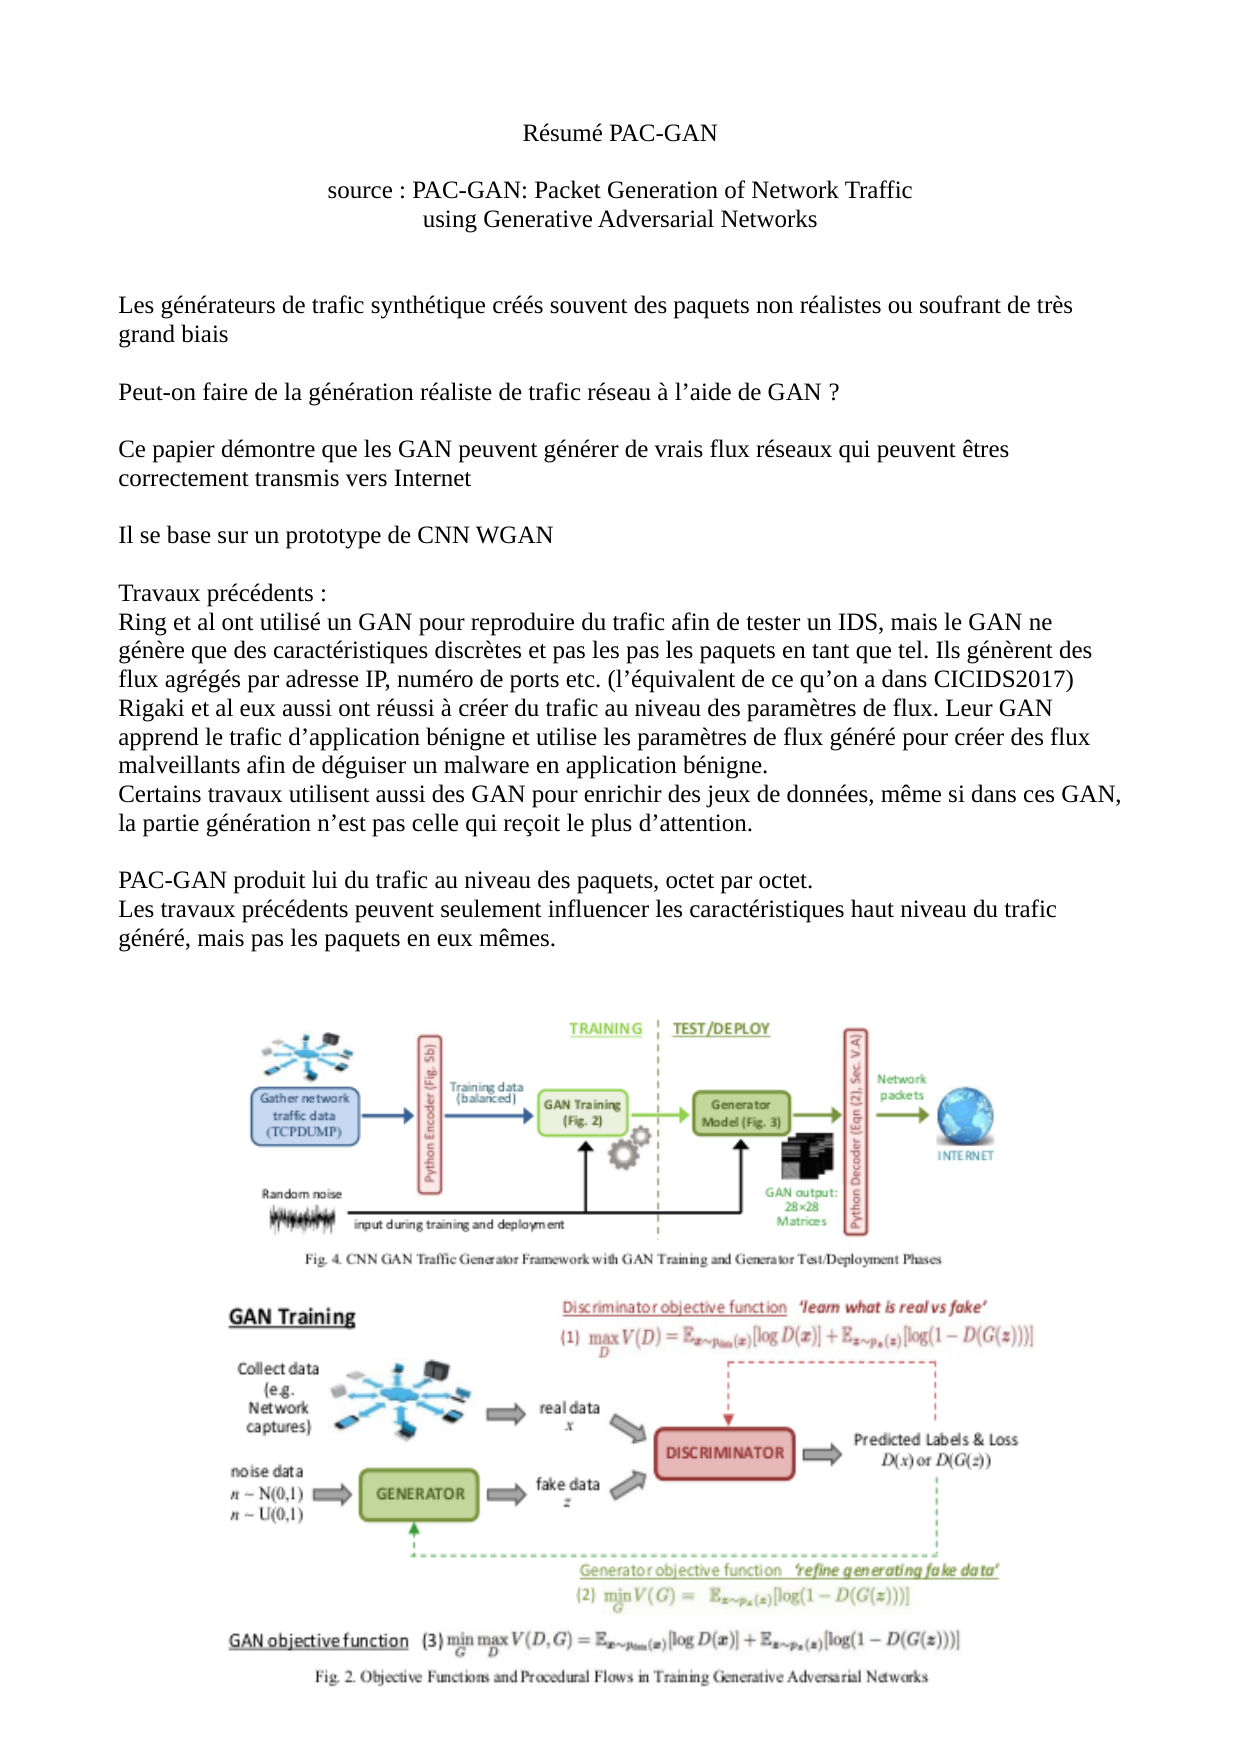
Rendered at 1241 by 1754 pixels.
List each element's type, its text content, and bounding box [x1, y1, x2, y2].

picture [189, 980, 1040, 1692]
text Il se base sur un prototype de CNN WGAN [118, 521, 1122, 549]
text source : PAC-GAN: Packet Generation of Network Traffic [118, 176, 1122, 204]
text Les générateurs de trafic synthétique créés souvent des paquets non réalistes ou soufrant de très grand biais [118, 291, 1122, 348]
text Ce papier démontre que les GAN peuvent générer de vrais flux réseaux qui peuvent êtres correctement transmis vers Internet [118, 434, 1122, 492]
text Travaux précédents : [118, 578, 1122, 607]
text Les travaux précédents peuvent seulement influencer les caractéristiques haut niveau du trafic généré, mais pas les paquets en eux mêmes. [118, 894, 1122, 952]
text Rigaki et al eux aussi ont réussi à créer du trafic au niveau des paramètres de flux. Leur GAN apprend le trafic d’application bénigne et utilise les paramètres de flux généré pour créer des flux malveillants afin de déguiser un malware en application bénigne. [118, 693, 1122, 779]
text Peut-on faire de la génération réaliste de trafic réseau à l’aide de GAN ? [118, 377, 1122, 406]
text Ring et al ont utilisé un GAN pour reproduire du trafic afin de tester un IDS, mais le GAN ne génère que des caractéristiques discrètes et pas les pas les paquets en tant que tel. Ils génèrent des flux agrégés par adresse IP, numéro de ports etc. (l’équivalent de ce qu’on a dans CICIDS2017) [118, 607, 1122, 693]
text PAC-GAN produit lui du trafic au niveau des paquets, octet par octet. [118, 866, 1122, 894]
text using Generative Adversarial Networks [118, 204, 1122, 233]
text Certains travaux utilisent aussi des GAN pour enrichir des jeux de données, même si dans ces GAN, la partie génération n’est pas celle qui reçoit le plus d’attention. [118, 779, 1122, 837]
text Résumé PAC-GAN [118, 118, 1122, 147]
